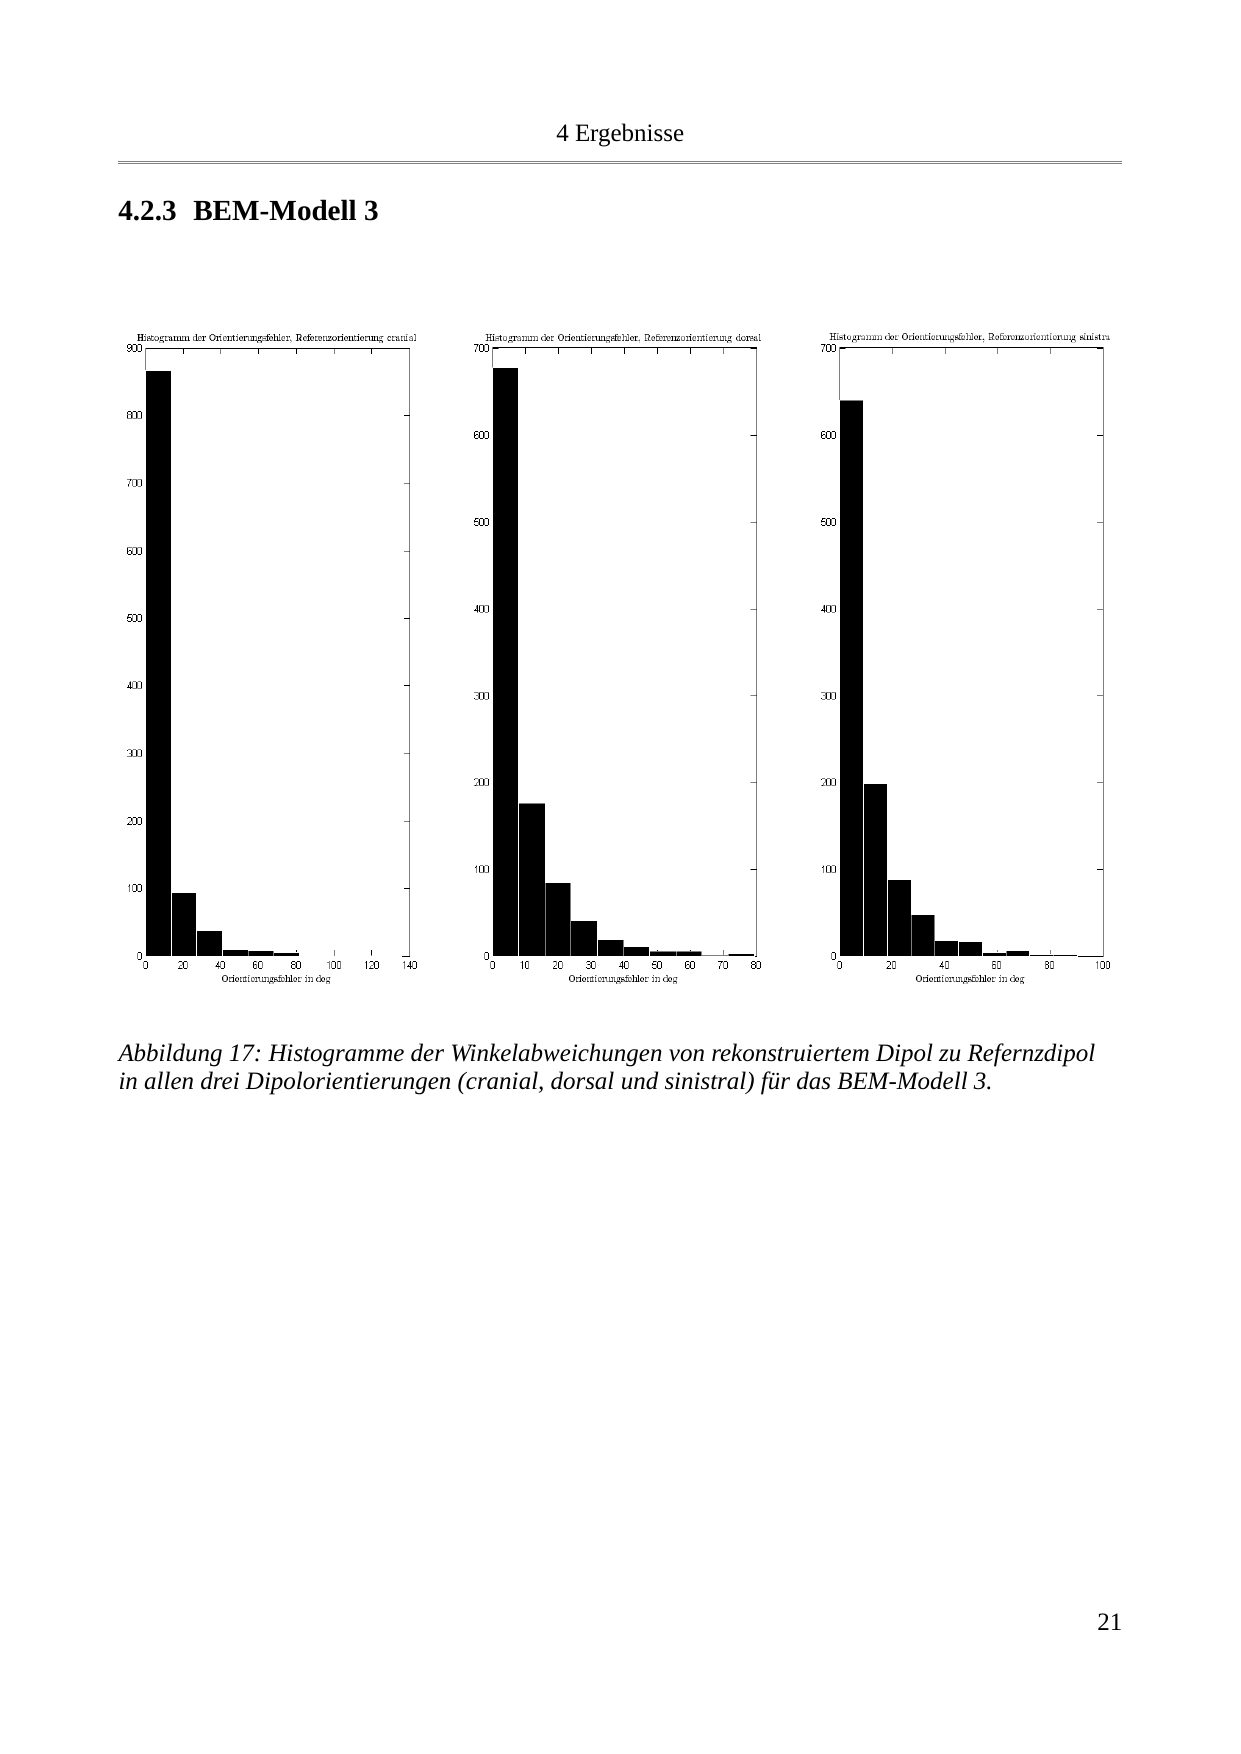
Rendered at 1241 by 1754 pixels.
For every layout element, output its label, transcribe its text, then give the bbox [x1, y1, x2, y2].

picture [118, 292, 1122, 1038]
subtitle BEM-Modell 3 [118, 193, 1122, 227]
text Abbildung 17: Histogramme der Winkelabweichungen von rekonstruiertem Dipol zu Refernzdipol in allen drei Dipolorientierungen (cranial, dorsal und sinistral) für das BEM-Modell 3. [118, 1038, 1122, 1095]
